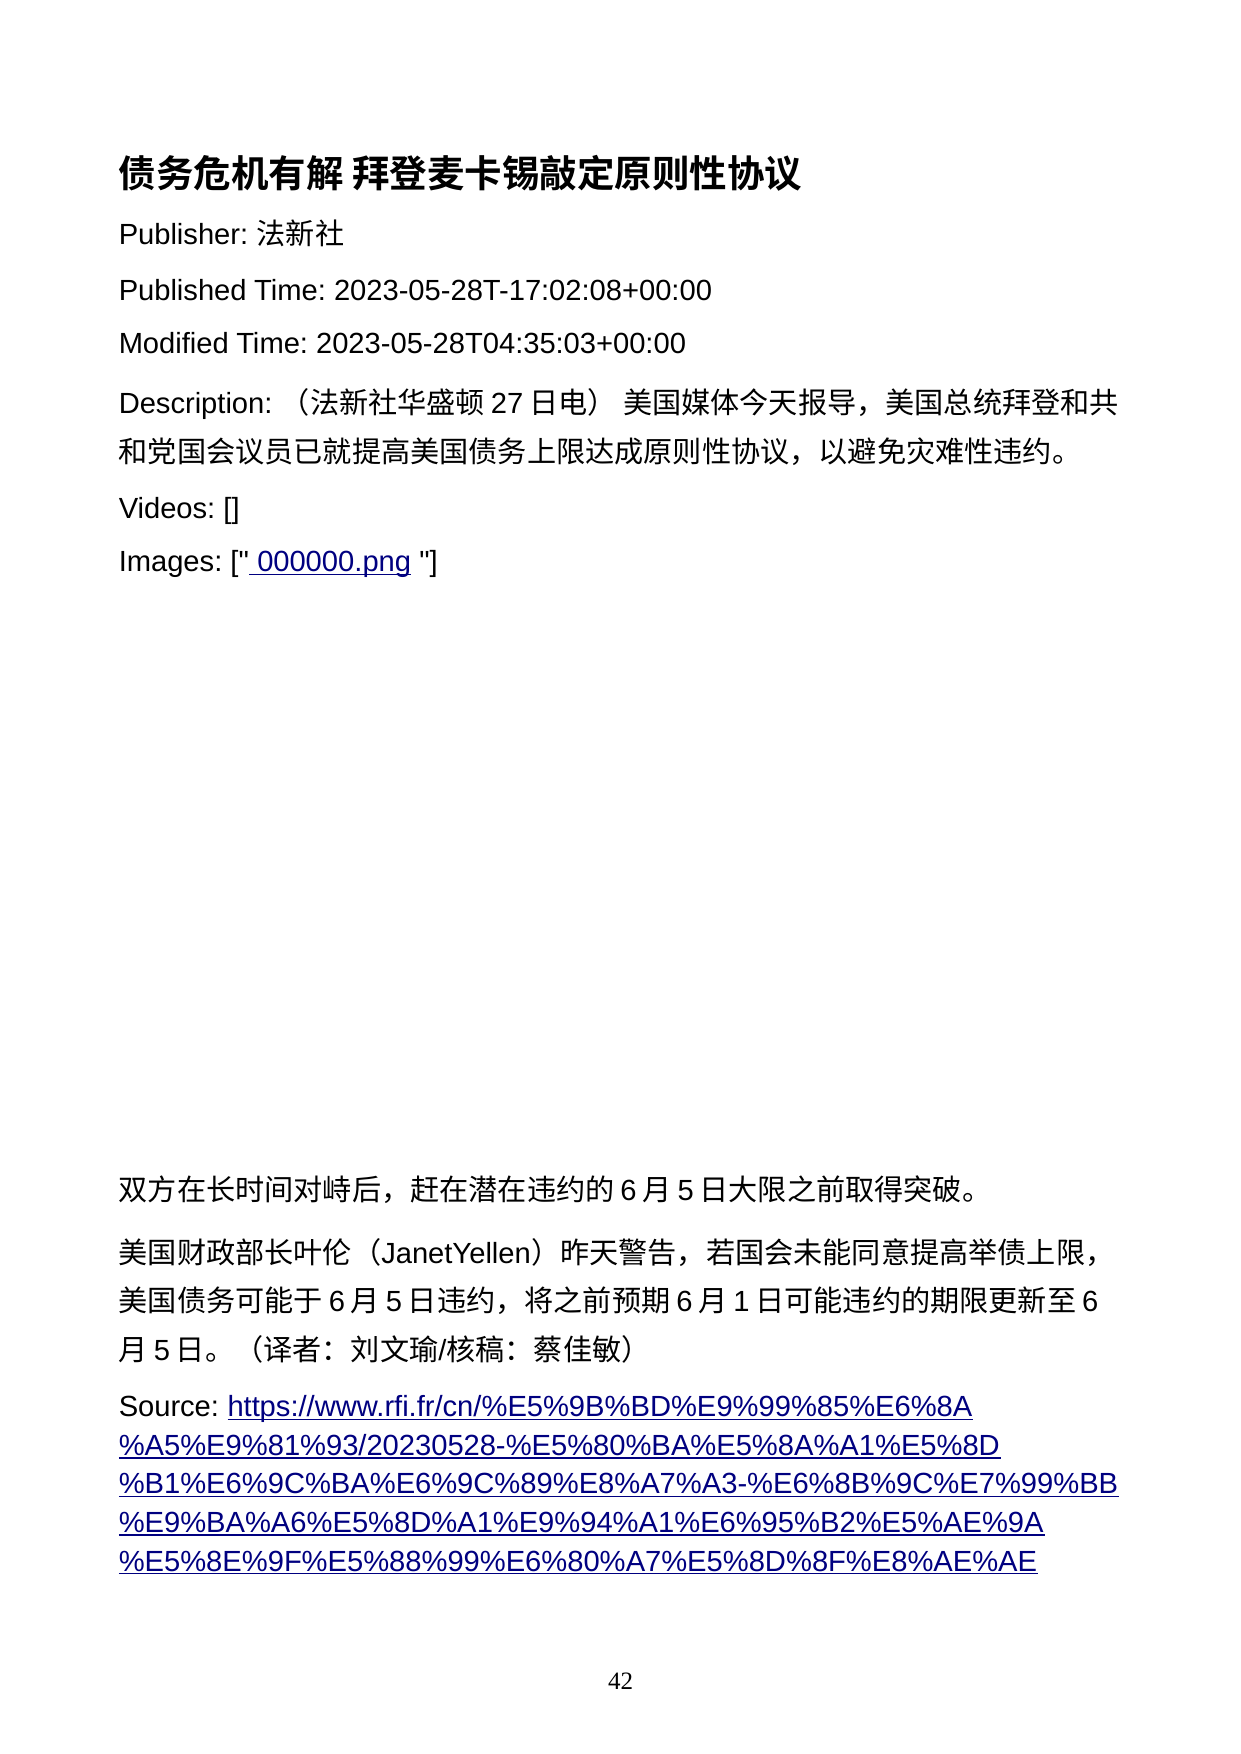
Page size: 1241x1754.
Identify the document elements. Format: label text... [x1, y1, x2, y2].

text Source: https://www.rfi.fr/cn/%E5%9B%BD%E9%99%85%E6%8A%A5%E9%81%93/20230528-%E5%80%BA%E5%8A%A1%E5%8D%B1%E6%9C%BA%E6%9C%89%E8%A7%A3-%E6%8B%9C%E7%99%BB%E9%BA%A6%E5%8D%A1%E9%94%A1%E6%95%B2%E5%AE%9A%E5%8E%9F%E5%88%99%E6%80%A7%E5%8D%8F%E8%AE%AE [118, 1389, 1122, 1577]
text Description: （法新社华盛顿27日电） 美国媒体今天报导，美国总统拜登和共和党国会议员已就提高美国债务上限达成原则性协议，以避免灾难性违约。 [118, 380, 1122, 471]
text Images: [" 000000.png "] [118, 544, 1122, 578]
text Videos: [] [118, 491, 1122, 525]
text 美国财政部长叶伦（JanetYellen）昨天警告，若国会未能同意提高举债上限，美国债务可能于6月5日违约，将之前预期6月1日可能违约的期限更新至6月5日。（译者：刘文瑜/核稿：蔡佳敏） [118, 1229, 1122, 1368]
text Modified Time: 2023-05-28T04:35:03+00:00 [118, 327, 1122, 360]
text Published Time: 2023-05-28T-17:02:08+00:00 [118, 273, 1122, 307]
text 双方在长时间对峙后，赶在潜在违约的6月5日大限之前取得突破。 [118, 1166, 1122, 1208]
subtitle 债务危机有解 拜登麦卡锡敲定原则性协议 [118, 143, 1122, 198]
text Publisher: 法新社 [118, 210, 1122, 253]
